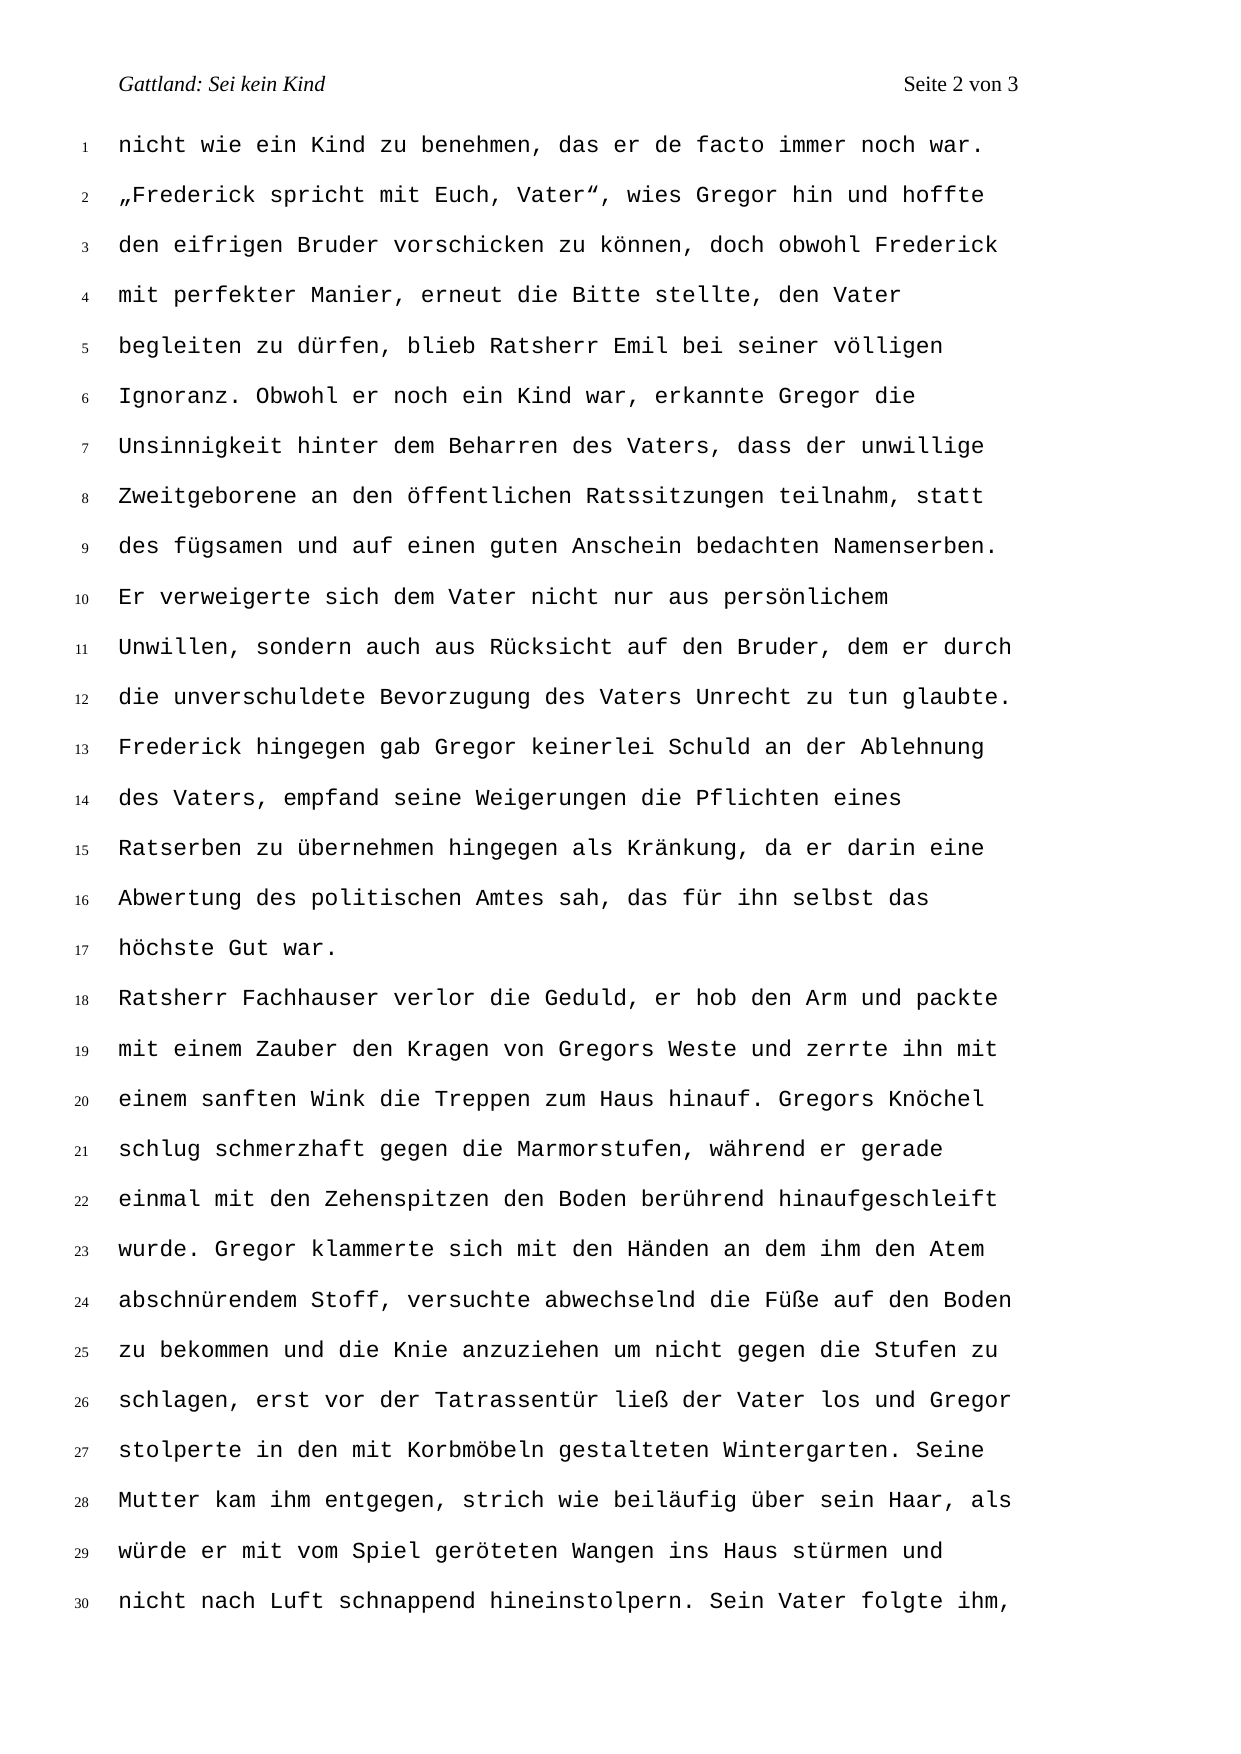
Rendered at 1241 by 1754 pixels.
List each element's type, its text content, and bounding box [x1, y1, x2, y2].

text „Frederick spricht mit Euch, Vater“, wies Gregor hin und hoffte den eifrigen Bruder vorschicken zu können, doch obwohl Frederick mit perfekter Manier, erneut die Bitte stellte, den Vater begleiten zu dürfen, blieb Ratsherr Emil bei seiner völligen Ignoranz. Obwohl er noch ein Kind war, erkannte Gregor die Unsinnigkeit hinter dem Beharren des Vaters, dass der unwillige Zweitgeborene an den öffentlichen Ratssitzungen teilnahm, statt des fügsamen und auf einen guten Anschein bedachten Namenserben. Er verweigerte sich dem Vater nicht nur aus persönlichem Unwillen, sondern auch aus Rücksicht auf den Bruder, dem er durch die unverschuldete Bevorzugung des Vaters Unrecht zu tun glaubte. Frederick hingegen gab Gregor keinerlei Schuld an der Ablehnung des Vaters, empfand seine Weigerungen die Pflichten eines Ratserben zu übernehmen hingegen als Kränkung, da er darin eine Abwertung des politischen Amtes sah, das für ihn selbst das höchste Gut war. [118, 162, 1018, 966]
text Ratsherr Fachhauser verlor die Geduld, er hob den Arm und packte mit einem Zauber den Kragen von Gregors Weste und zerrte ihn mit einem sanften Wink die Treppen zum Haus hinauf. Gregors Knöchel schlug schmerzhaft gegen die Marmorstufen, während er gerade einmal mit den Zehenspitzen den Boden berührend hinaufgeschleift wurde. Gregor klammerte sich mit den Händen an dem ihm den Atem abschnürendem Stoff, versuchte abwechselnd die Füße auf den Boden zu bekommen und die Knie anzuziehen um nicht gegen die Stufen zu schlagen, erst vor der Tatrassentür ließ der Vater los und Gregor stolperte in den mit Korbmöbeln gestalteten Wintergarten. Seine Mutter kam ihm entgegen, strich wie beiläufig über sein Haar, als würde er mit vom Spiel geröteten Wangen ins Haus stürmen und nicht nach Luft schnappend hineinstolpern. Sein Vater folgte ihm, [118, 966, 1018, 1618]
text nicht wie ein Kind zu benehmen, das er de facto immer noch war. [118, 112, 1018, 162]
